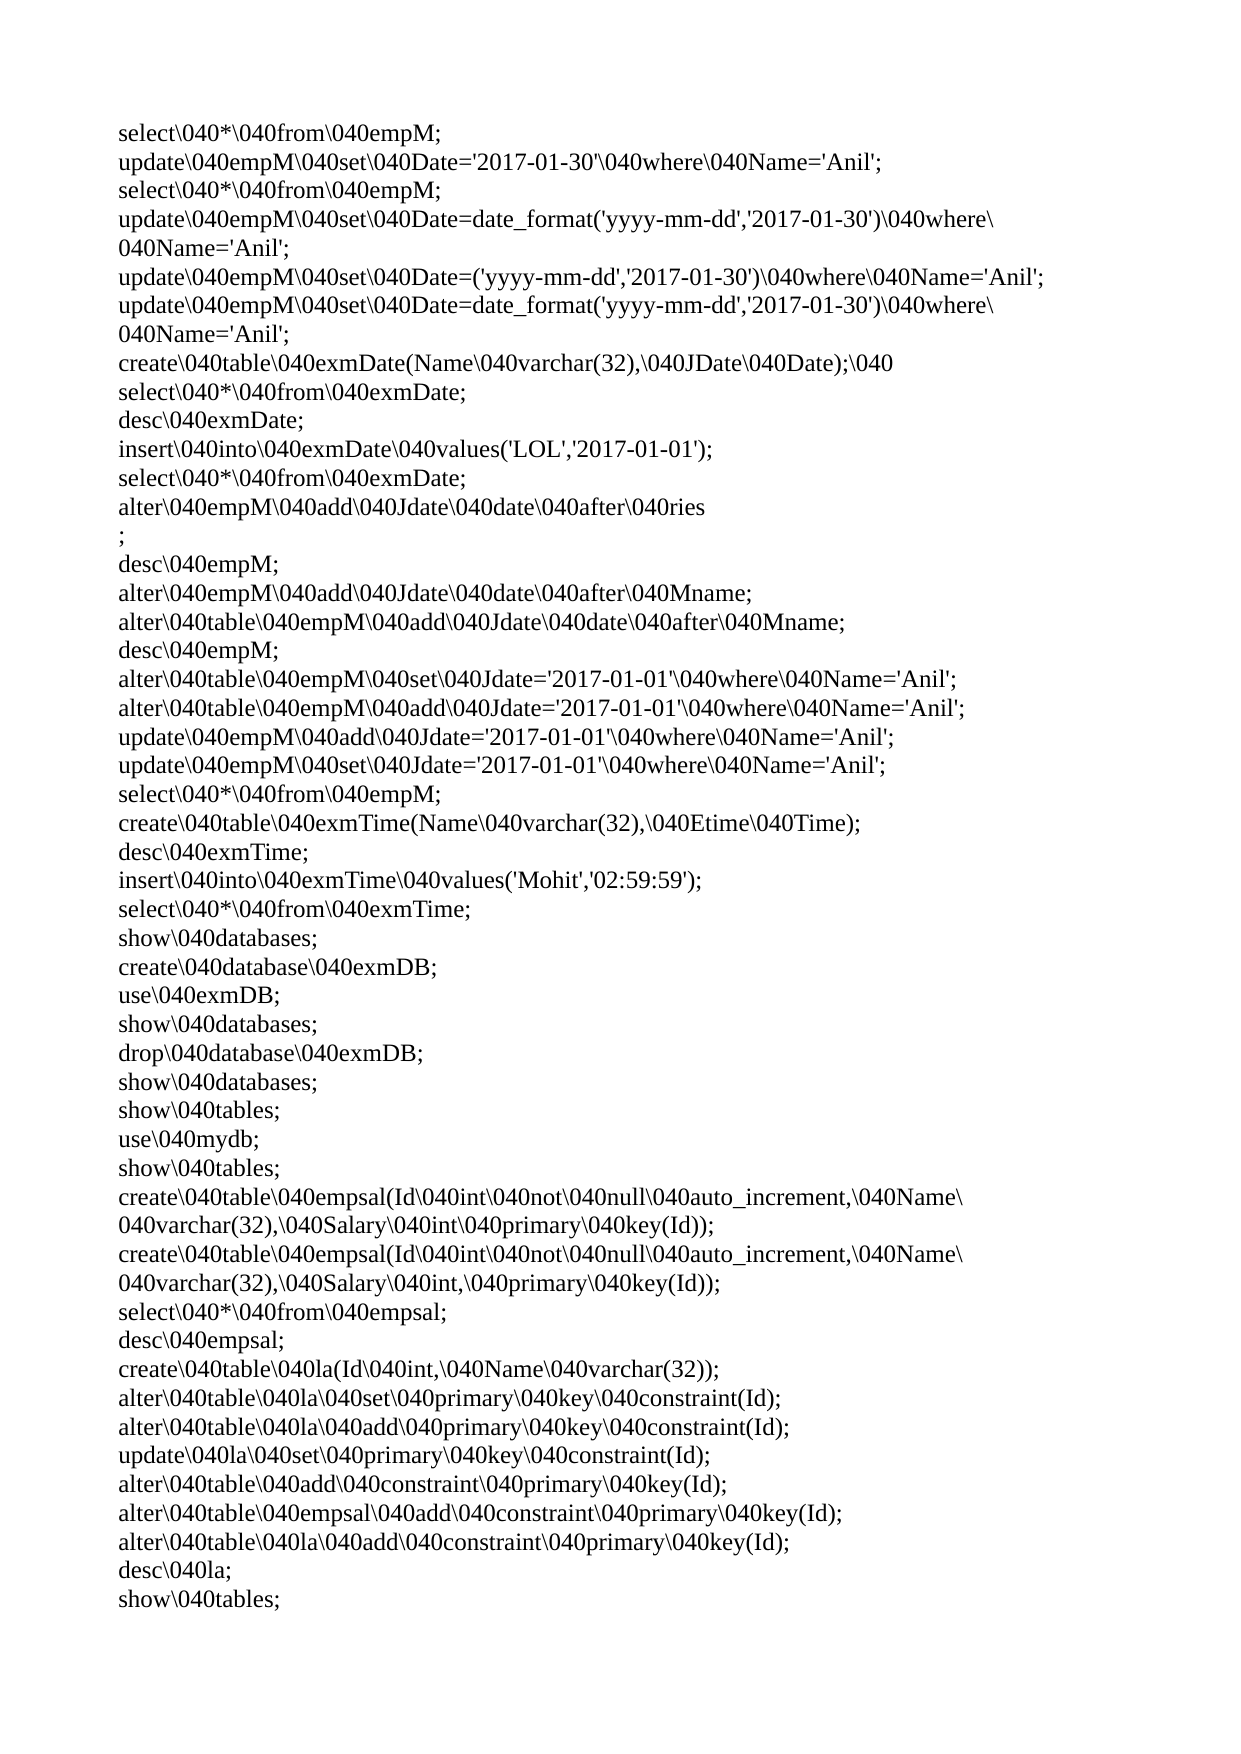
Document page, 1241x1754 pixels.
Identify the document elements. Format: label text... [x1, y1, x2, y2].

text show\040databases; [118, 1009, 1122, 1038]
text desc\040exmDate; [118, 406, 1122, 434]
text alter\040table\040empsal\040add\040constraint\040primary\040key(Id); [118, 1498, 1122, 1527]
text create\040database\040exmDB; [118, 952, 1122, 981]
text use\040exmDB; [118, 981, 1122, 1009]
text drop\040database\040exmDB; [118, 1038, 1122, 1067]
text alter\040table\040la\040add\040constraint\040primary\040key(Id); [118, 1527, 1122, 1556]
text update\040empM\040set\040Date='2017-01-30'\040where\040Name='Anil'; [118, 147, 1122, 176]
text show\040databases; [118, 923, 1122, 952]
text show\040tables; [118, 1153, 1122, 1182]
text show\040tables; [118, 1096, 1122, 1124]
text alter\040table\040empM\040set\040Jdate='2017-01-01'\040where\040Name='Anil'; [118, 664, 1122, 693]
text alter\040empM\040add\040Jdate\040date\040after\040ries [118, 492, 1122, 521]
text alter\040empM\040add\040Jdate\040date\040after\040Mname; [118, 578, 1122, 607]
text desc\040empM; [118, 549, 1122, 578]
text desc\040exmTime; [118, 837, 1122, 866]
text alter\040table\040la\040add\040primary\040key\040constraint(Id); [118, 1412, 1122, 1441]
text alter\040table\040empM\040add\040Jdate='2017-01-01'\040where\040Name='Anil'; [118, 693, 1122, 722]
text show\040databases; [118, 1067, 1122, 1096]
text update\040empM\040set\040Date=('yyyy-mm-dd','2017-01-30')\040where\040Name='Anil'; [118, 262, 1122, 291]
text update\040la\040set\040primary\040key\040constraint(Id); [118, 1441, 1122, 1469]
text insert\040into\040exmDate\040values('LOL','2017-01-01'); [118, 434, 1122, 463]
text ; [118, 521, 1122, 549]
text create\040table\040empsal(Id\040int\040not\040null\040auto_increment,\040Name\040varchar(32),\040Salary\040int,\040primary\040key(Id)); [118, 1239, 1122, 1297]
text select\040*\040from\040empsal; [118, 1297, 1122, 1326]
text select\040*\040from\040exmTime; [118, 894, 1122, 923]
text create\040table\040exmTime(Name\040varchar(32),\040Etime\040Time); [118, 808, 1122, 837]
text desc\040empM; [118, 636, 1122, 664]
text select\040*\040from\040exmDate; [118, 463, 1122, 492]
text alter\040table\040empM\040add\040Jdate\040date\040after\040Mname; [118, 607, 1122, 636]
text create\040table\040empsal(Id\040int\040not\040null\040auto_increment,\040Name\040varchar(32),\040Salary\040int\040primary\040key(Id)); [118, 1182, 1122, 1239]
text alter\040table\040add\040constraint\040primary\040key(Id); [118, 1469, 1122, 1498]
text select\040*\040from\040exmDate; [118, 377, 1122, 406]
text select\040*\040from\040empM; [118, 176, 1122, 204]
text update\040empM\040set\040Jdate='2017-01-01'\040where\040Name='Anil'; [118, 751, 1122, 779]
text select\040*\040from\040empM; [118, 779, 1122, 808]
text alter\040table\040la\040set\040primary\040key\040constraint(Id); [118, 1383, 1122, 1412]
text update\040empM\040set\040Date=date_format('yyyy-mm-dd','2017-01-30')\040where\040Name='Anil'; [118, 291, 1122, 348]
text create\040table\040la(Id\040int,\040Name\040varchar(32)); [118, 1354, 1122, 1383]
text desc\040empsal; [118, 1326, 1122, 1354]
text select\040*\040from\040empM; [118, 118, 1122, 147]
text create\040table\040exmDate(Name\040varchar(32),\040JDate\040Date);\040 [118, 348, 1122, 377]
text update\040empM\040set\040Date=date_format('yyyy-mm-dd','2017-01-30')\040where\040Name='Anil'; [118, 204, 1122, 262]
text insert\040into\040exmTime\040values('Mohit','02:59:59'); [118, 866, 1122, 894]
text show\040tables; [118, 1584, 1122, 1613]
text desc\040la; [118, 1556, 1122, 1584]
text update\040empM\040add\040Jdate='2017-01-01'\040where\040Name='Anil'; [118, 722, 1122, 751]
text use\040mydb; [118, 1124, 1122, 1153]
